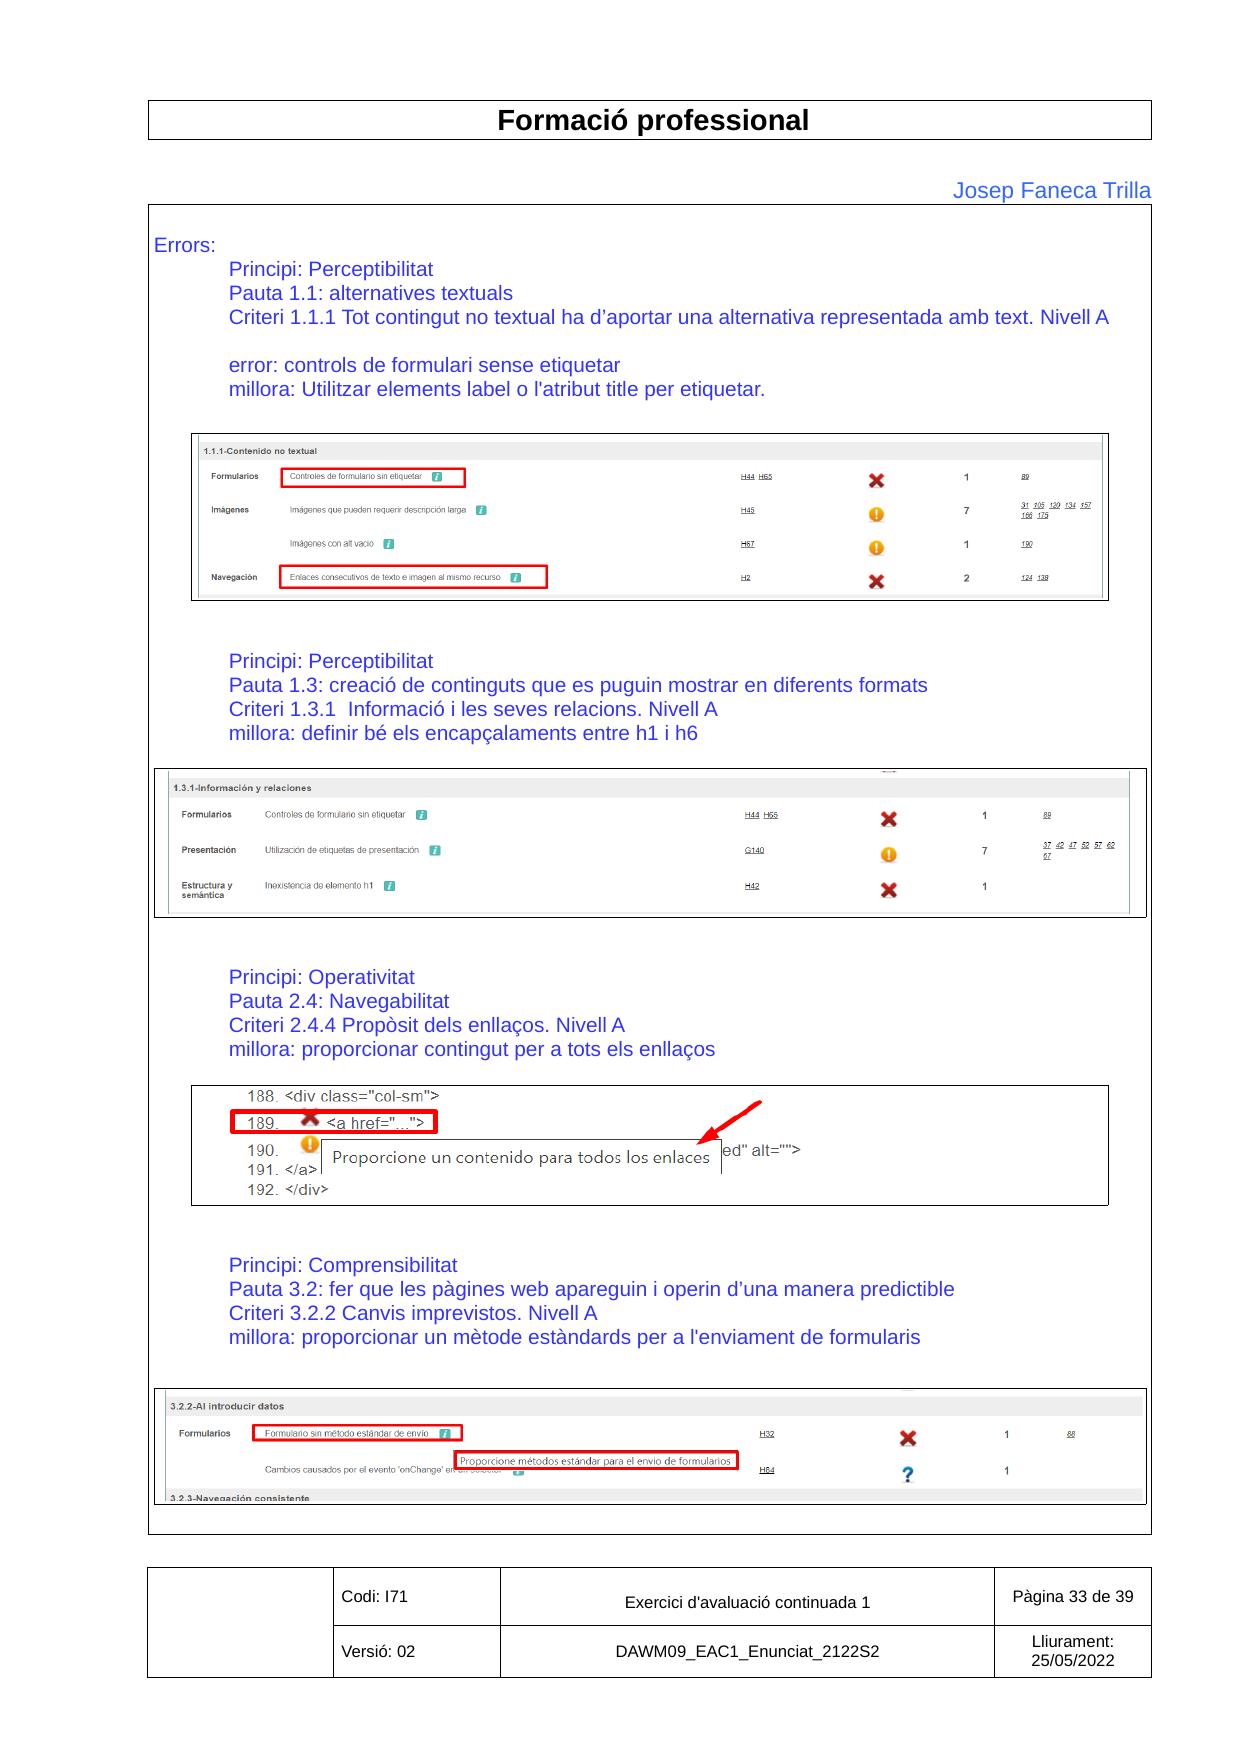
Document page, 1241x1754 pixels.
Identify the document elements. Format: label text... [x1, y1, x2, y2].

picture [193, 435, 1106, 598]
table_header Principi: Comprensibilitat Pauta 3.2: fer que les pàgines web apareguin i operin d’una manera predictible Criteri 3.2.2 Canvis imprevistos. Nivell A millora: proporcionar un mètode estàndards per a l'enviament de formularis [149, 1088, 1151, 1534]
picture [156, 771, 1143, 914]
picture [156, 1390, 1143, 1501]
picture [193, 1087, 1106, 1203]
table_header Errors: Principi: Perceptibilitat Pauta 1.1: alternatives textuals Criteri 1.1.1 Tot contingut no textual ha d’aportar una alternativa representada amb text. Nivell A error: controls de formulari sense etiquetar millora: Utilitzar elements label o l'atribut title per etiquetar. Principi: Perceptibilitat Pauta 1.3: creació de continguts que es puguin mostrar en diferents formats Criteri 1.3.1 Informació i les seves relacions. Nivell A millora: definir bé els encapçalaments entre h1 i h6 Principi: Operativitat Pauta 2.4: Navegabilitat Criteri 2.4.4 Propòsit dels enllaços. Nivell A millora: proporcionar contingut per a tots els enllaços [149, 205, 1151, 1087]
